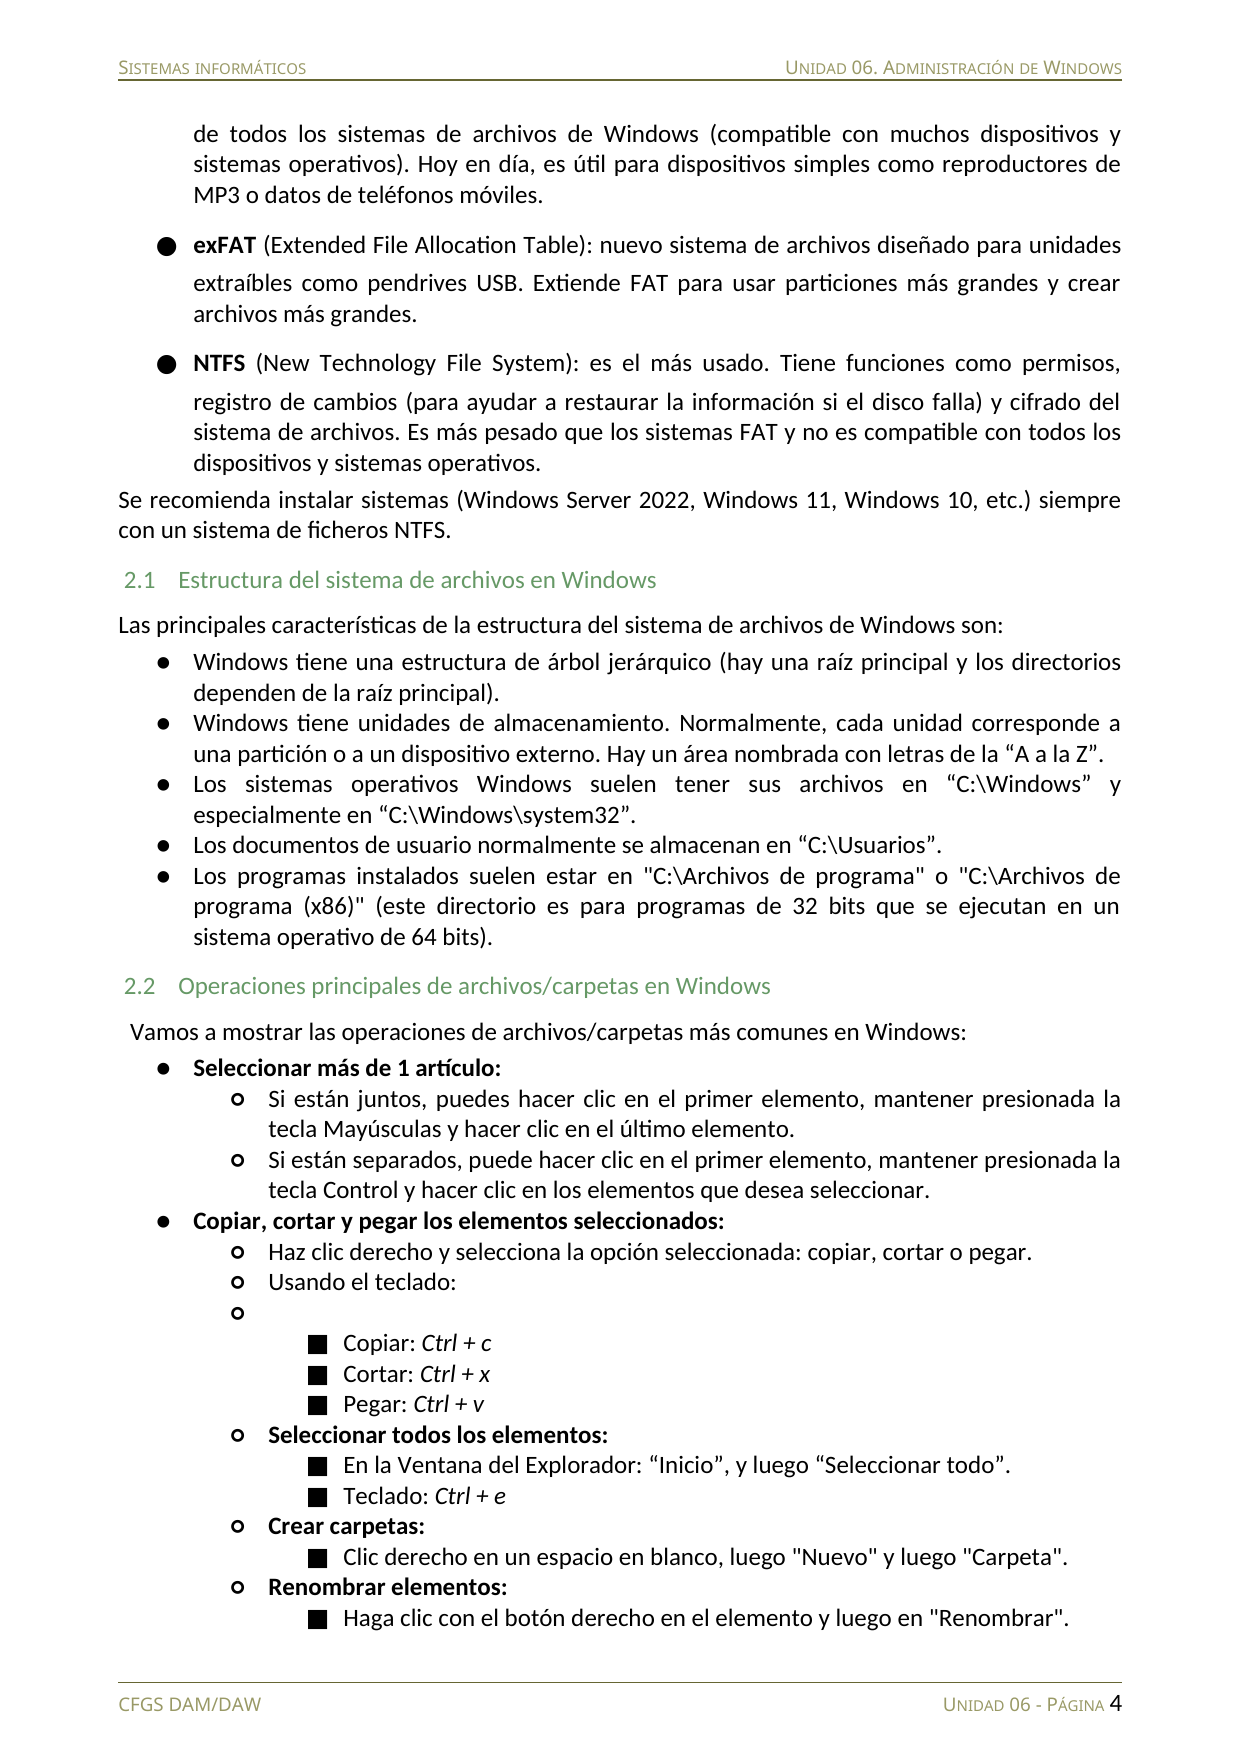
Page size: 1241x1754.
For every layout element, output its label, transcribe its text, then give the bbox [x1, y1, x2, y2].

list Seleccionar más de 1 artículo: [156, 1053, 1122, 1083]
list Copiar: Ctrl + c [306, 1327, 1122, 1358]
subtitle Operaciones principales de archivos/carpetas en Windows [118, 970, 1122, 1001]
list Los sistemas operativos Windows suelen tener sus archivos en “C:\Windows” y especialmente en “C:\Windows\system32”. [156, 768, 1122, 829]
list En la Ventana del Explorador: “Inicio”, y luego “Seleccionar todo”. [306, 1449, 1122, 1480]
list Pegar: Ctrl + v [306, 1388, 1122, 1419]
text Vamos a mostrar las operaciones de archivos/carpetas más comunes en Windows: [118, 1016, 1122, 1046]
list Seleccionar todos los elementos: [231, 1419, 1122, 1449]
list Haz clic derecho y selecciona la opción seleccionada: copiar, cortar o pegar. [231, 1236, 1122, 1266]
list Windows tiene unidades de almacenamiento. Normalmente, cada unidad corresponde a una partición o a un dispositivo externo. Hay un área nombrada con letras de la “A a la Z”. [156, 707, 1122, 768]
list Clic derecho en un espacio en blanco, luego "Nuevo" y luego "Carpeta". [306, 1541, 1122, 1571]
list exFAT (Extended File Allocation Table): nuevo sistema de archivos diseñado para unidades extraíbles como pendrives USB. Extiende FAT para usar particiones más grandes y crear archivos más grandes. [156, 216, 1122, 328]
list Cortar: Ctrl + x [306, 1358, 1122, 1388]
list NTFS (New Technology File System): es el más usado. Tiene funciones como permisos, registro de cambios (para ayudar a restaurar la información si el disco falla) y cifrado del sistema de archivos. Es más pesado que los sistemas FAT y no es compatible con todos los dispositivos y sistemas operativos. [156, 335, 1122, 478]
subtitle Estructura del sistema de archivos en Windows [118, 564, 1122, 594]
list de todos los sistemas de archivos de Windows (compatible con muchos dispositivos y sistemas operativos). Hoy en día, es útil para dispositivos simples como reproductores de MP3 o datos de teléfonos móviles. [156, 118, 1122, 209]
list Crear carpetas: [231, 1510, 1122, 1541]
list Teclado: Ctrl + e [306, 1480, 1122, 1510]
list Copiar, cortar y pegar los elementos seleccionados: [156, 1205, 1122, 1236]
list Renombrar elementos: [231, 1571, 1122, 1602]
list Los programas instalados suelen estar en "C:\Archivos de programa" o "C:\Archivos de programa (x86)" (este directorio es para programas de 32 bits que se ejecutan en un sistema operativo de 64 bits). [156, 860, 1122, 951]
list Si están juntos, puedes hacer clic en el primer elemento, mantener presionada la tecla Mayúsculas y hacer clic en el último elemento. [231, 1083, 1122, 1144]
list Los documentos de usuario normalmente se almacenan en “C:\Usuarios”. [156, 829, 1122, 860]
text Las principales características de la estructura del sistema de archivos de Windows son: [118, 609, 1122, 640]
list Windows tiene una estructura de árbol jerárquico (hay una raíz principal y los directorios dependen de la raíz principal). [156, 646, 1122, 707]
list Haga clic con el botón derecho en el elemento y luego en "Renombrar". [306, 1602, 1122, 1632]
list Usando el teclado: [231, 1266, 1122, 1297]
text Se recomienda instalar sistemas (Windows Server 2022, Windows 11, Windows 10, etc.) siempre con un sistema de ficheros NTFS. [118, 484, 1122, 545]
list Si están separados, puede hacer clic en el primer elemento, mantener presionada la tecla Control y hacer clic en los elementos que desea seleccionar. [231, 1144, 1122, 1205]
